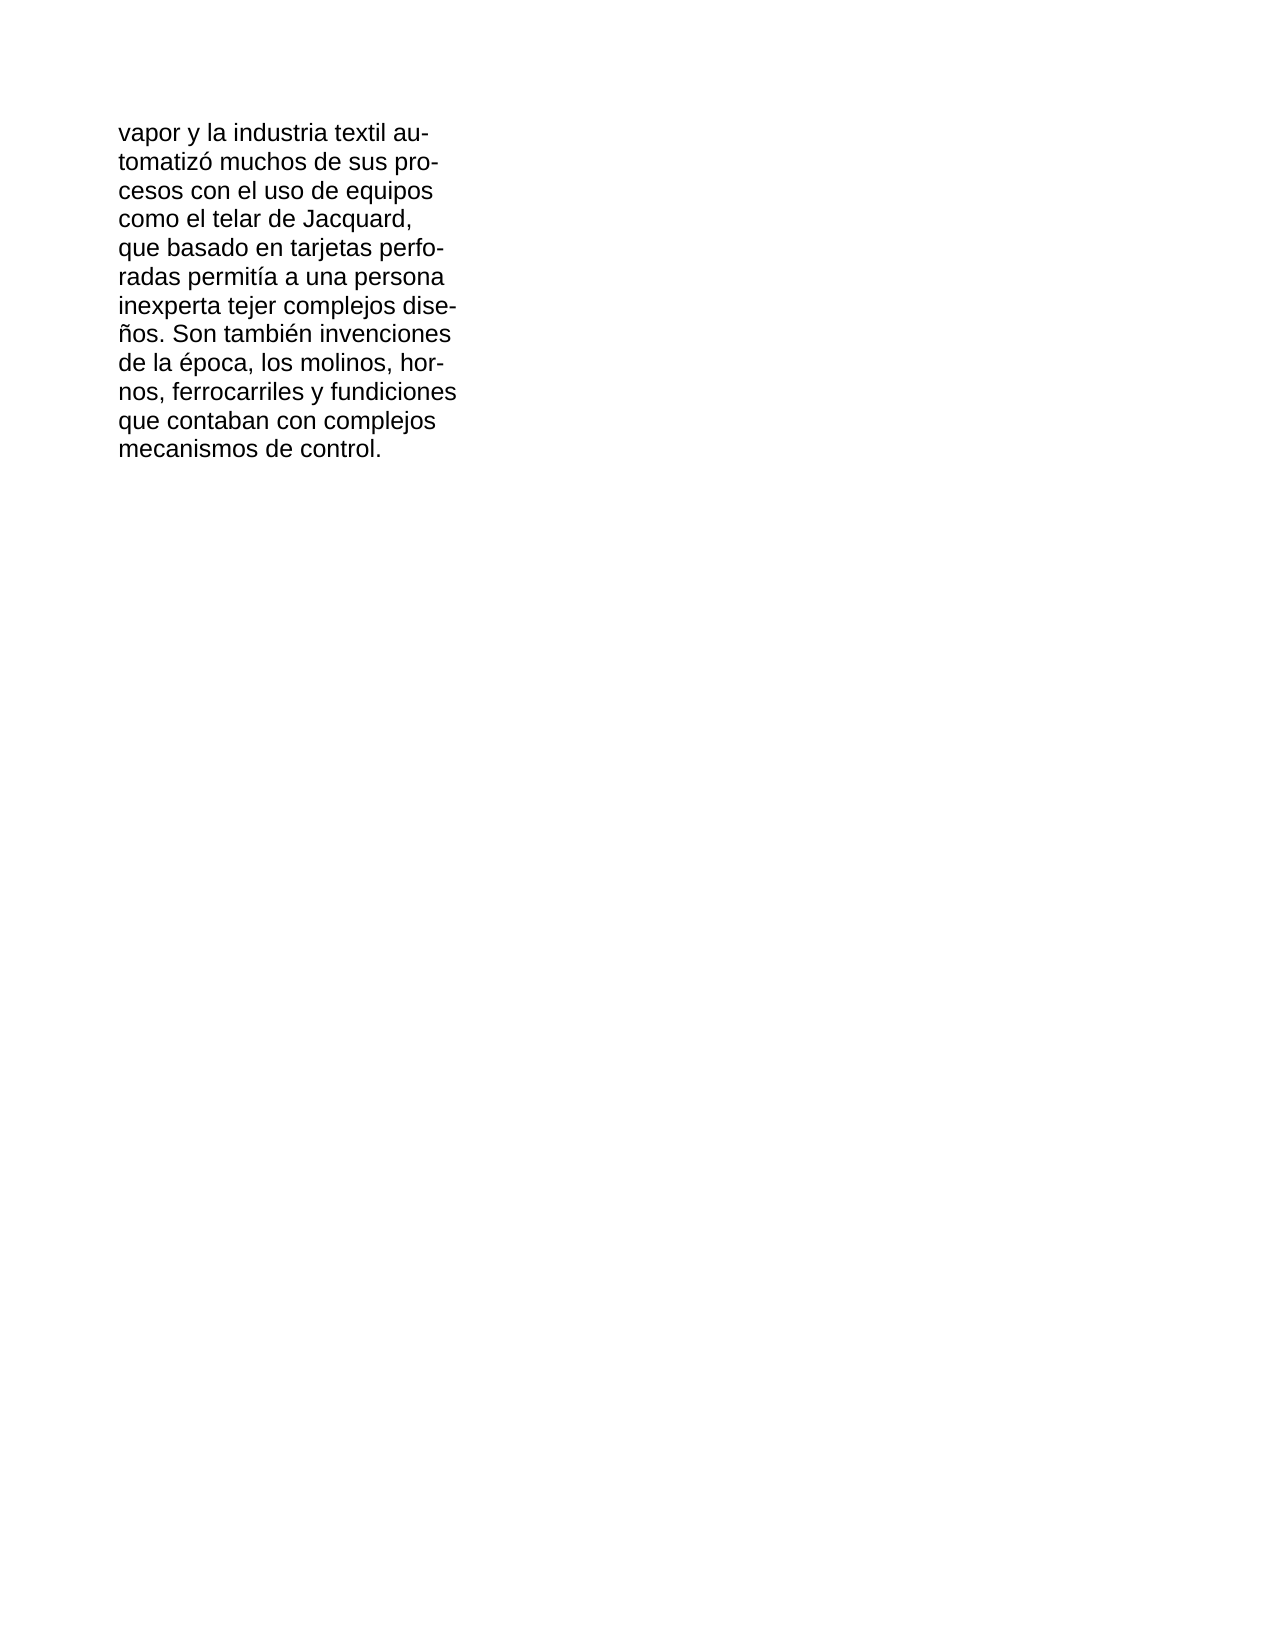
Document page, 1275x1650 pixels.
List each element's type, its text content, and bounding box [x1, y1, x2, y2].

text mecanismos de control. [118, 434, 1157, 463]
text tomatizó muchos de sus pro- [118, 147, 1157, 176]
text que basado en tarjetas perfo- [118, 233, 1157, 262]
text ños. Son también invenciones [118, 319, 1157, 348]
text de la época, los molinos, hor- [118, 348, 1157, 377]
text nos, ferrocarriles y fundiciones [118, 377, 1157, 406]
text vapor y la industria textil au- [118, 118, 1157, 147]
text radas permitía a una persona [118, 262, 1157, 291]
text que contaban con complejos [118, 406, 1157, 434]
text como el telar de Jacquard, [118, 204, 1157, 233]
text inexperta tejer complejos dise- [118, 291, 1157, 319]
text cesos con el uso de equipos [118, 176, 1157, 204]
